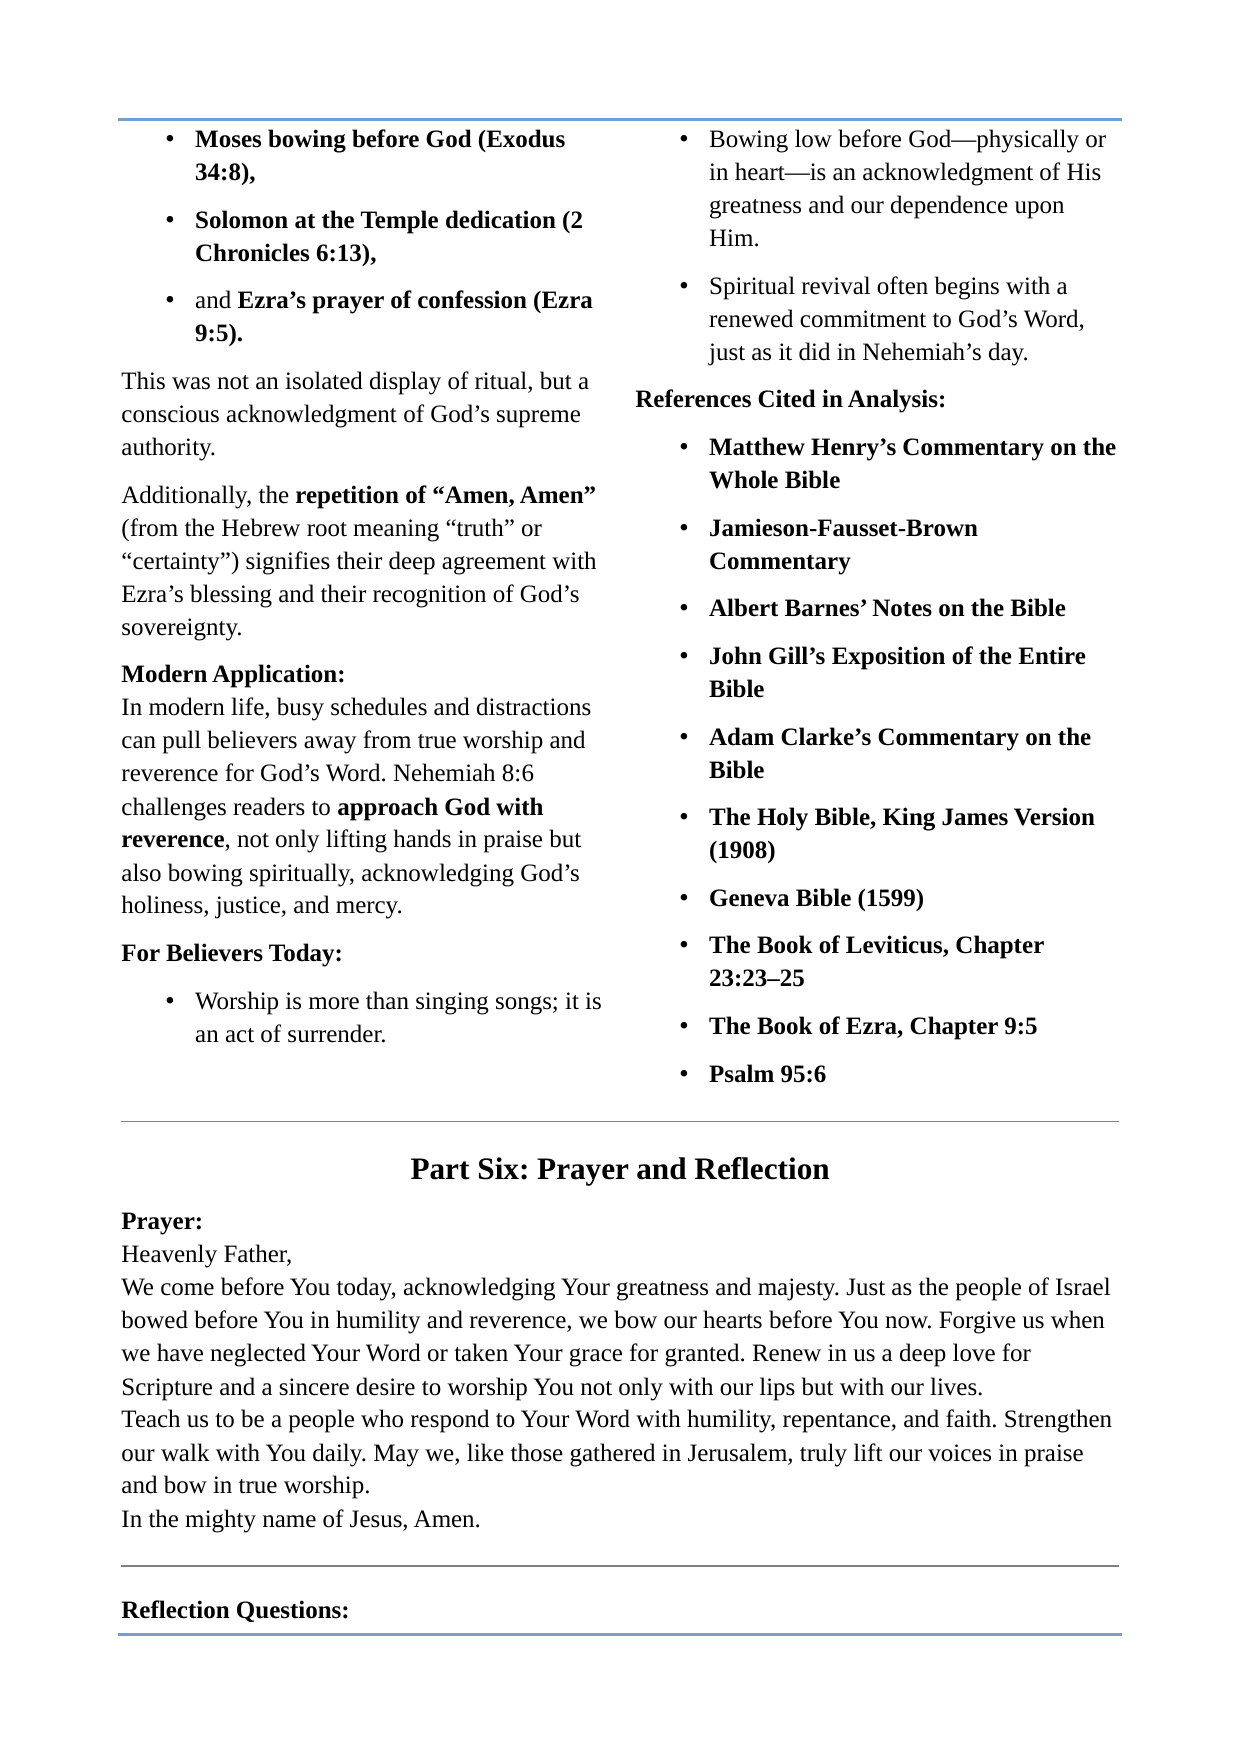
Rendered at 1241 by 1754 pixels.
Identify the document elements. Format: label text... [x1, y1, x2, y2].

text Additionally, the repetition of “Amen, Amen” (from the Hebrew root meaning “truth” or “certainty”) signifies their deep agreement with Ezra’s blessing and their recognition of God’s sovereignty. [121, 480, 605, 641]
list and Ezra’s prayer of confession (Ezra 9:5). [166, 286, 605, 347]
list The Book of Leviticus, Chapter 23:23–25 [679, 931, 1119, 992]
list The Holy Bible, King James Version (1908) [679, 802, 1119, 864]
text Prayer: Heavenly Father, We come before You today, acknowledging Your greatness and majesty. Just as the people of Israel bowed before You in humility and reverence, we bow our hearts before You now. Forgive us when we have neglected Your Word or taken Your grace for granted. Renew in us a deep love for Scripture and a sincere desire to worship You not only with our lips but with our lives. Teach us to be a people who respond to Your Word with humility, repentance, and faith. Strengthen our walk with You daily. May we, like those gathered in Jerusalem, truly lift our voices in praise and bow in true worship. In the mighty name of Jesus, Amen. [121, 1206, 1119, 1532]
list The Book of Ezra, Chapter 9:5 [679, 1011, 1119, 1040]
text Modern Application: In modern life, busy schedules and distractions can pull believers away from true worship and reverence for God’s Word. Nehemiah 8:6 challenges readers to approach God with reverence, not only lifting hands in praise but also bowing spiritually, acknowledging God’s holiness, justice, and mercy. [121, 659, 605, 919]
text For Believers Today: [121, 938, 605, 967]
list Moses bowing before God (Exodus 34:8), [166, 124, 605, 186]
text Part Six: Prayer and Reflection [121, 1151, 1119, 1187]
text This was not an isolated display of ritual, but a conscious acknowledgment of God’s supreme authority. [121, 366, 605, 461]
text Reflection Questions: [121, 1596, 1119, 1624]
list Bowing low before God—physically or in heart—is an acknowledgment of His greatness and our dependence upon Him. [679, 124, 1119, 252]
list John Gill’s Exposition of the Entire Bible [679, 641, 1119, 703]
list Matthew Henry’s Commentary on the Whole Bible [679, 432, 1119, 494]
list Spiritual revival often begins with a renewed commitment to God’s Word, just as it did in Nehemiah’s day. [679, 271, 1119, 366]
list Solomon at the Temple dedication (2 Chronicles 6:13), [166, 205, 605, 267]
list Geneva Bible (1599) [679, 883, 1119, 912]
list Worship is more than singing songs; it is an act of surrender. [166, 986, 605, 1048]
list Jamieson-Fausset-Brown Commentary [679, 513, 1119, 574]
list Adam Clarke’s Commentary on the Bible [679, 722, 1119, 783]
list Albert Barnes’ Notes on the Bible [679, 593, 1119, 622]
text References Cited in Analysis: [635, 384, 1119, 413]
list Psalm 95:6 [679, 1059, 1119, 1087]
